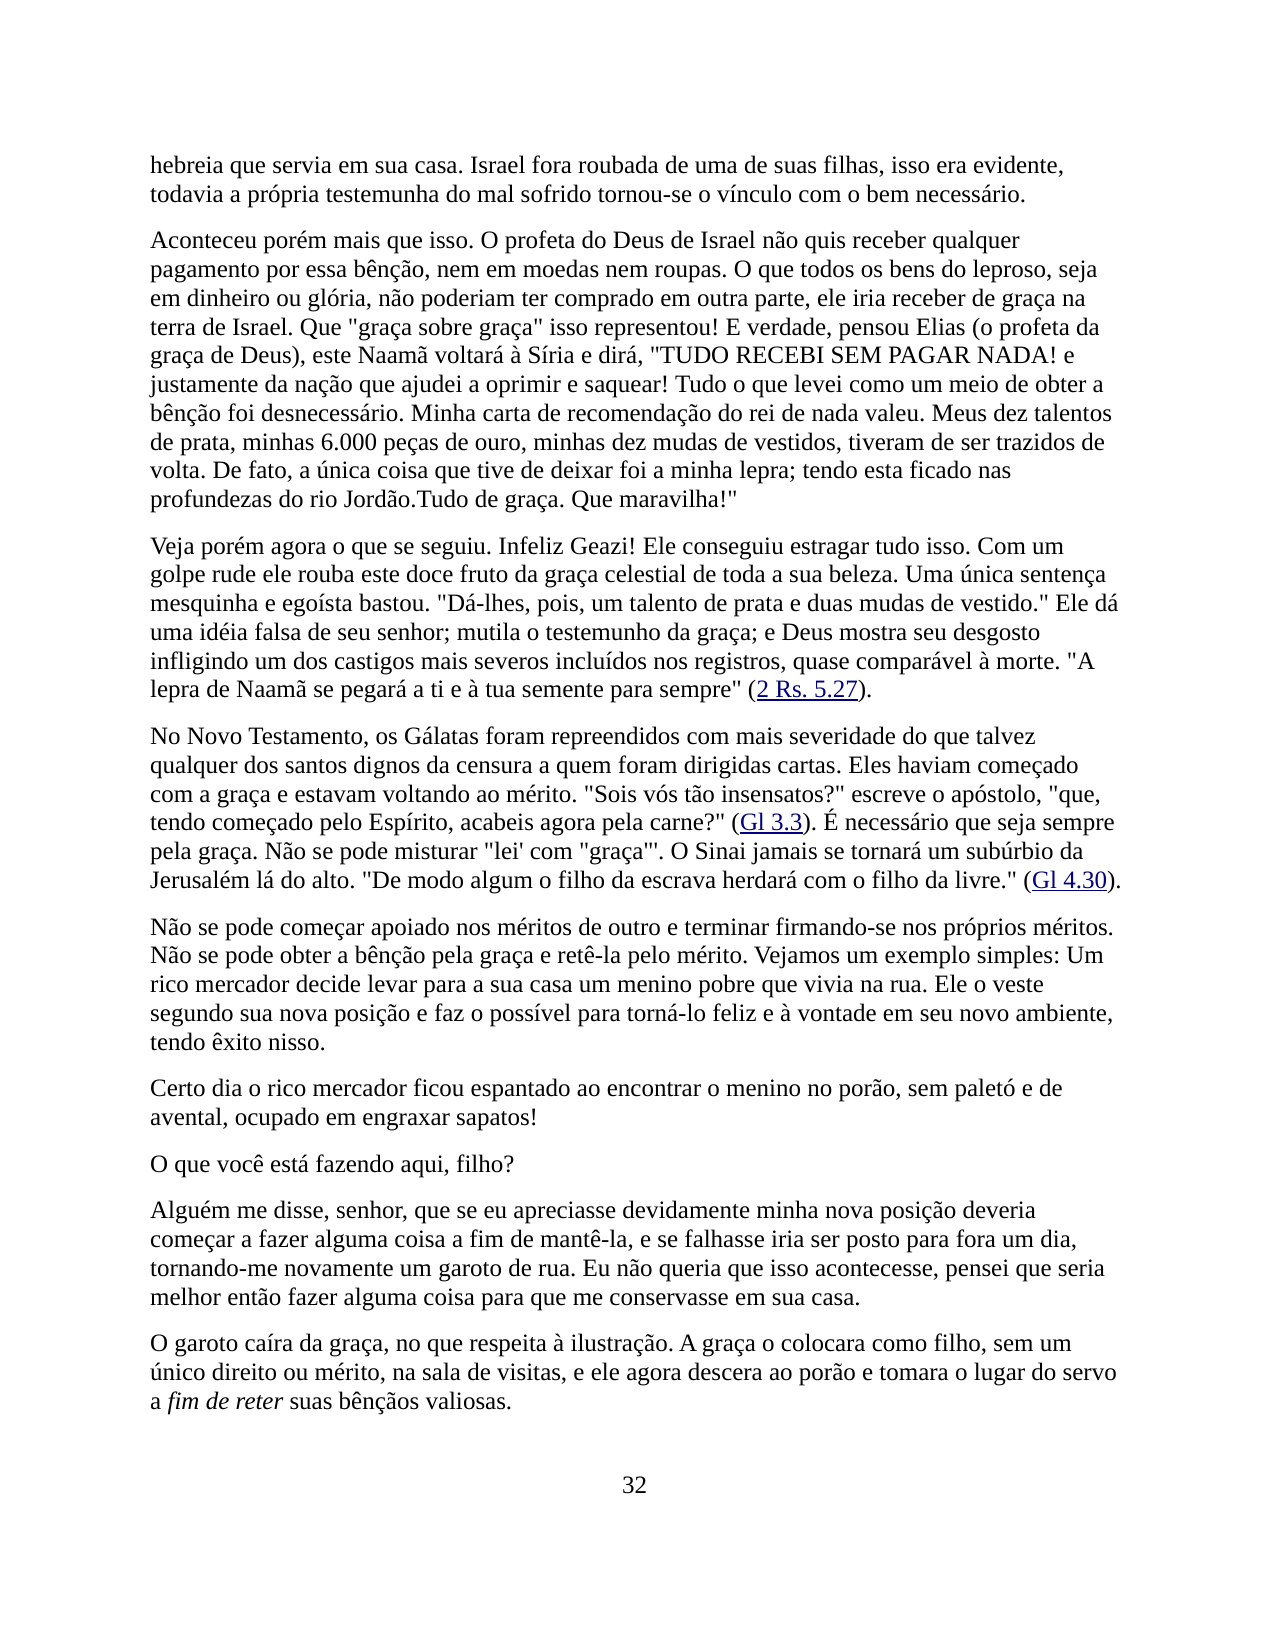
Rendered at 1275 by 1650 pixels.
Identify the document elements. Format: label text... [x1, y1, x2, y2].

text hebreia que servia em sua casa. Israel fora roubada de uma de suas filhas, isso era evidente, todavia a própria testemunha do mal sofrido tornou-se o vínculo com o bem necessário. [150, 150, 1125, 207]
text Alguém me disse, senhor, que se eu apreciasse devidamente minha nova posição deveria começar a fazer alguma coisa a fim de mantê-la, e se falhasse iria ser posto para fora um dia, tornando-me novamente um garoto de rua. Eu não queria que isso acontecesse, pensei que seria melhor então fazer alguma coisa para que me conservasse em sua casa. [150, 1195, 1125, 1310]
text O que você está fazendo aqui, filho? [150, 1149, 1125, 1177]
text No Novo Testamento, os Gálatas foram repreendidos com mais severidade do que talvez qualquer dos santos dignos da censura a quem foram dirigidas cartas. Eles haviam começado com a graça e estavam voltando ao mérito. "Sois vós tão insensatos?" escreve o apóstolo, "que, tendo começado pelo Espírito, acabeis agora pela carne?" (Gl 3.3). É necessário que seja sempre pela graça. Não se pode misturar "lei' com "graça"'. O Sinai jamais se tornará um subúrbio da Jerusalém lá do alto. "De modo algum o filho da escrava herdará com o filho da livre." (Gl 4.30). [150, 721, 1125, 894]
text Veja porém agora o que se seguiu. Infeliz Geazi! Ele conseguiu estragar tudo isso. Com um golpe rude ele rouba este doce fruto da graça celestial de toda a sua beleza. Uma única sentença mesquinha e egoísta bastou. "Dá-lhes, pois, um talento de prata e duas mudas de vestido." Ele dá uma idéia falsa de seu senhor; mutila o testemunho da graça; e Deus mostra seu desgosto infligindo um dos castigos mais severos incluídos nos registros, quase comparável à morte. "A lepra de Naamã se pegará a ti e à tua semente para sempre" (2 Rs. 5.27). [150, 531, 1125, 703]
text O garoto caíra da graça, no que respeita à ilustração. A graça o colocara como filho, sem um único direito ou mérito, na sala de visitas, e ele agora descera ao porão e tomara o lugar do servo a fim de reter suas bênçãos valiosas. [150, 1328, 1125, 1414]
text Aconteceu porém mais que isso. O profeta do Deus de Israel não quis receber qualquer pagamento por essa bênção, nem em moedas nem roupas. O que todos os bens do leproso, seja em dinheiro ou glória, não poderiam ter comprado em outra parte, ele iria receber de graça na terra de Israel. Que "graça sobre graça" isso representou! E verdade, pensou Elias (o profeta da graça de Deus), este Naamã voltará à Síria e dirá, "TUDO RECEBI SEM PAGAR NADA! e justamente da nação que ajudei a oprimir e saquear! Tudo o que levei como um meio de obter a bênção foi desnecessário. Minha carta de recomendação do rei de nada valeu. Meus dez talentos de prata, minhas 6.000 peças de ouro, minhas dez mudas de vestidos, tiveram de ser trazidos de volta. De fato, a única coisa que tive de deixar foi a minha lepra; tendo esta ficado nas profundezas do rio Jordão.Tudo de graça. Que maravilha!" [150, 225, 1125, 513]
text Certo dia o rico mercador ficou espantado ao encontrar o menino no porão, sem paletó e de avental, ocupado em engraxar sapatos! [150, 1073, 1125, 1131]
text Não se pode começar apoiado nos méritos de outro e terminar firmando-se nos próprios méritos. Não se pode obter a bênção pela graça e retê-la pelo mérito. Vejamos um exemplo simples: Um rico mercador decide levar para a sua casa um menino pobre que vivia na rua. Ele o veste segundo sua nova posição e faz o possível para torná-lo feliz e à vontade em seu novo ambiente, tendo êxito nisso. [150, 912, 1125, 1055]
